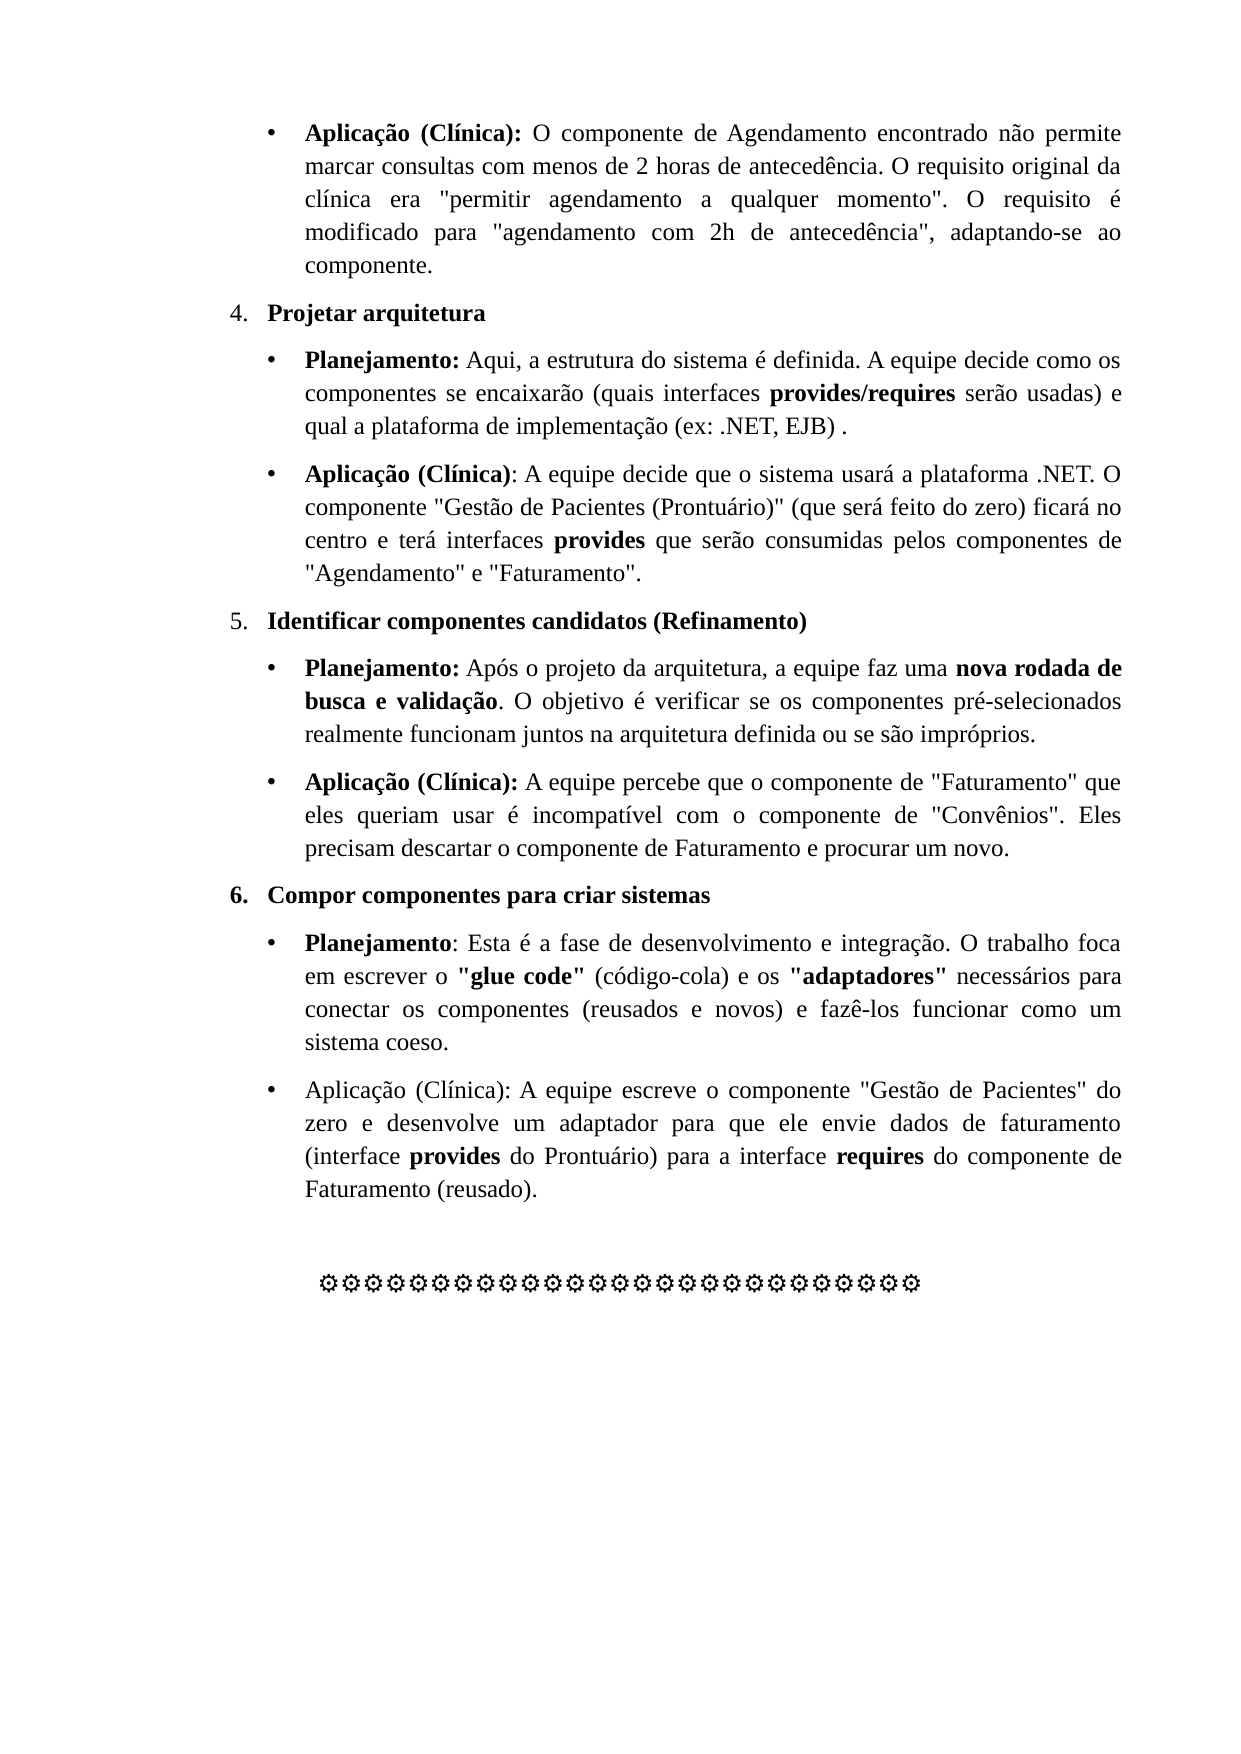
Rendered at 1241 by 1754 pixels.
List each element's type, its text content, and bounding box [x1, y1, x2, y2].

text ⚙️⚙️⚙️⚙️⚙️⚙️⚙️⚙️⚙️⚙️⚙️⚙️⚙️⚙️⚙️⚙️⚙️⚙️⚙️⚙️⚙️⚙️⚙️⚙️⚙️⚙️⚙️ [118, 1269, 1122, 1298]
list Planejamento: Aqui, a estrutura do sistema é definida. A equipe decide como os componentes se encaixarão (quais interfaces provides/requires serão usadas) e qual a plataforma de implementação (ex: .NET, EJB) . [267, 345, 1122, 440]
list Identificar componentes candidatos (Refinamento) [229, 606, 1122, 634]
list Aplicação (Clínica): O componente de Agendamento encontrado não permite marcar consultas com menos de 2 horas de antecedência. O requisito original da clínica era "permitir agendamento a qualquer momento". O requisito é modificado para "agendamento com 2h de antecedência", adaptando-se ao componente. [267, 118, 1122, 279]
list Planejamento: Esta é a fase de desenvolvimento e integração. O trabalho foca em escrever o "glue code" (código-cola) e os "adaptadores" necessários para conectar os componentes (reusados e novos) e fazê-los funcionar como um sistema coeso. [267, 928, 1122, 1056]
list Aplicação (Clínica): A equipe escreve o componente "Gestão de Pacientes" do zero e desenvolve um adaptador para que ele envie dados de faturamento (interface provides do Prontuário) para a interface requires do componente de Faturamento (reusado). [267, 1075, 1122, 1203]
list Compor componentes para criar sistemas [229, 881, 1122, 909]
list Aplicação (Clínica): A equipe decide que o sistema usará a plataforma .NET. O componente "Gestão de Pacientes (Prontuário)" (que será feito do zero) ficará no centro e terá interfaces provides que serão consumidas pelos componentes de "Agendamento" e "Faturamento". [267, 459, 1122, 587]
list Projetar arquitetura [229, 298, 1122, 327]
list Aplicação (Clínica): A equipe percebe que o componente de "Faturamento" que eles queriam usar é incompatível com o componente de "Convênios". Eles precisam descartar o componente de Faturamento e procurar um novo. [267, 767, 1122, 862]
list Planejamento: Após o projeto da arquitetura, a equipe faz uma nova rodada de busca e validação. O objetivo é verificar se os componentes pré-selecionados realmente funcionam juntos na arquitetura definida ou se são impróprios. [267, 653, 1122, 748]
